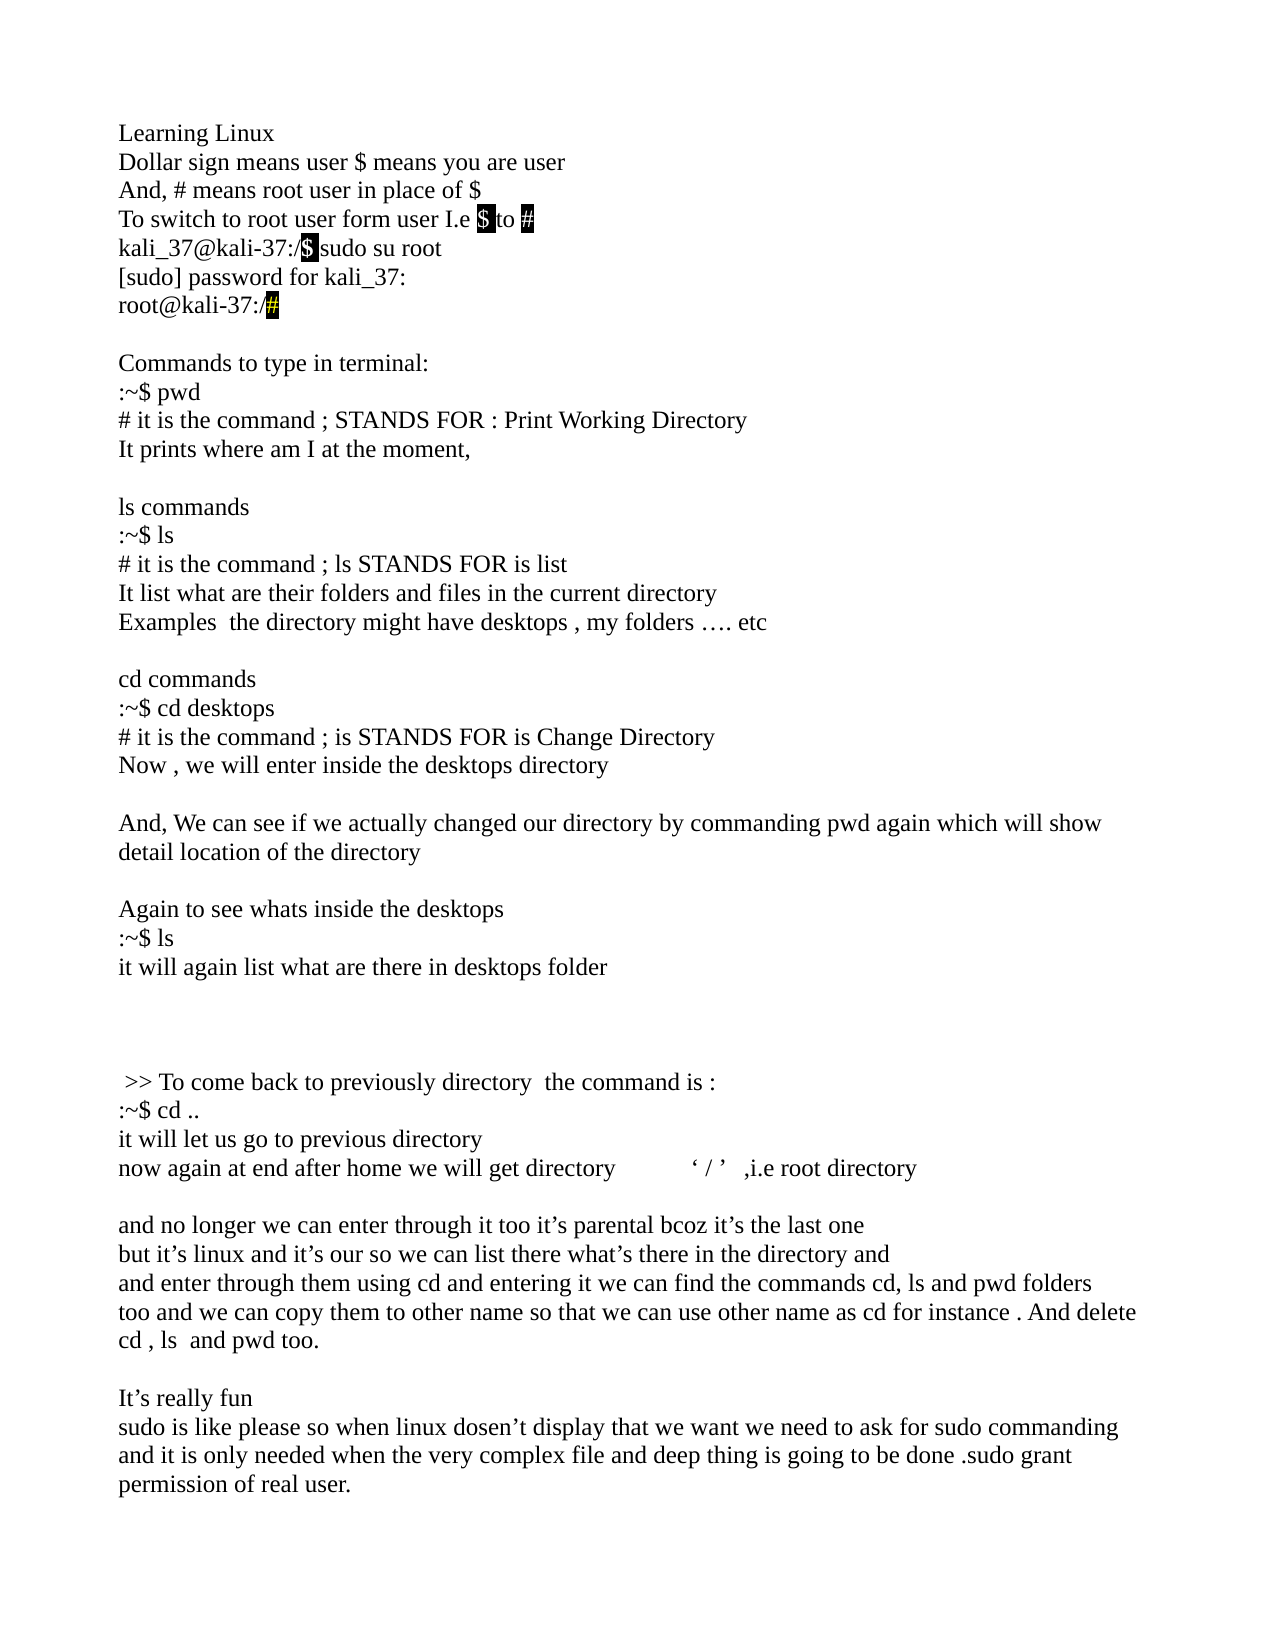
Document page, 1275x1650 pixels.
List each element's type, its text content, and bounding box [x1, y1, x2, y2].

text To switch to root user form user I.e $ to # [118, 204, 1157, 233]
text # it is the command ; STANDS FOR : Print Working Directory [118, 406, 1157, 434]
text :~$ pwd [118, 377, 1157, 406]
text too and we can copy them to other name so that we can use other name as cd for instance . And delete cd , ls and pwd too. [118, 1297, 1157, 1354]
text it will let us go to previous directory [118, 1124, 1157, 1153]
text it will again list what are there in desktops folder [118, 952, 1157, 981]
text >> To come back to previously directory the command is : :~$ cd .. [118, 1067, 1157, 1124]
text ls commands [118, 492, 1157, 521]
text And, # means root user in place of $ [118, 176, 1157, 204]
text kali_37@kali-37:/$ sudo su root [118, 233, 1157, 262]
text And, We can see if we actually changed our directory by commanding pwd again which will show [118, 808, 1157, 837]
text # it is the command ; is STANDS FOR is Change Directory [118, 722, 1157, 751]
text but it’s linux and it’s our so we can list there what’s there in the directory and [118, 1239, 1157, 1268]
text It list what are their folders and files in the current directory [118, 578, 1157, 607]
text Dollar sign means user $ means you are user [118, 147, 1157, 176]
text root@kali-37:/# [118, 291, 1157, 319]
text [sudo] password for kali_37: [118, 262, 1157, 291]
text :~$ cd desktops [118, 693, 1157, 722]
text Now , we will enter inside the desktops directory [118, 751, 1157, 779]
text It prints where am I at the moment, [118, 434, 1157, 463]
text Examples the directory might have desktops , my folders …. etc [118, 607, 1157, 636]
text Learning Linux [118, 118, 1157, 147]
text :~$ ls [118, 923, 1157, 952]
text cd commands [118, 664, 1157, 693]
text detail location of the directory [118, 837, 1157, 866]
text and enter through them using cd and entering it we can find the commands cd, ls and pwd folders [118, 1268, 1157, 1297]
text Commands to type in terminal: [118, 348, 1157, 377]
text and it is only needed when the very complex file and deep thing is going to be done .sudo grant permission of real user. [118, 1441, 1157, 1498]
text and no longer we can enter through it too it’s parental bcoz it’s the last one [118, 1211, 1157, 1239]
text # it is the command ; ls STANDS FOR is list [118, 549, 1157, 578]
text :~$ ls [118, 521, 1157, 549]
text sudo is like please so when linux dosen’t display that we want we need to ask for sudo commanding [118, 1412, 1157, 1441]
text now again at end after home we will get directory ‘ / ’ ,i.e root directory [118, 1153, 1157, 1182]
text It’s really fun [118, 1383, 1157, 1412]
text Again to see whats inside the desktops [118, 894, 1157, 923]
